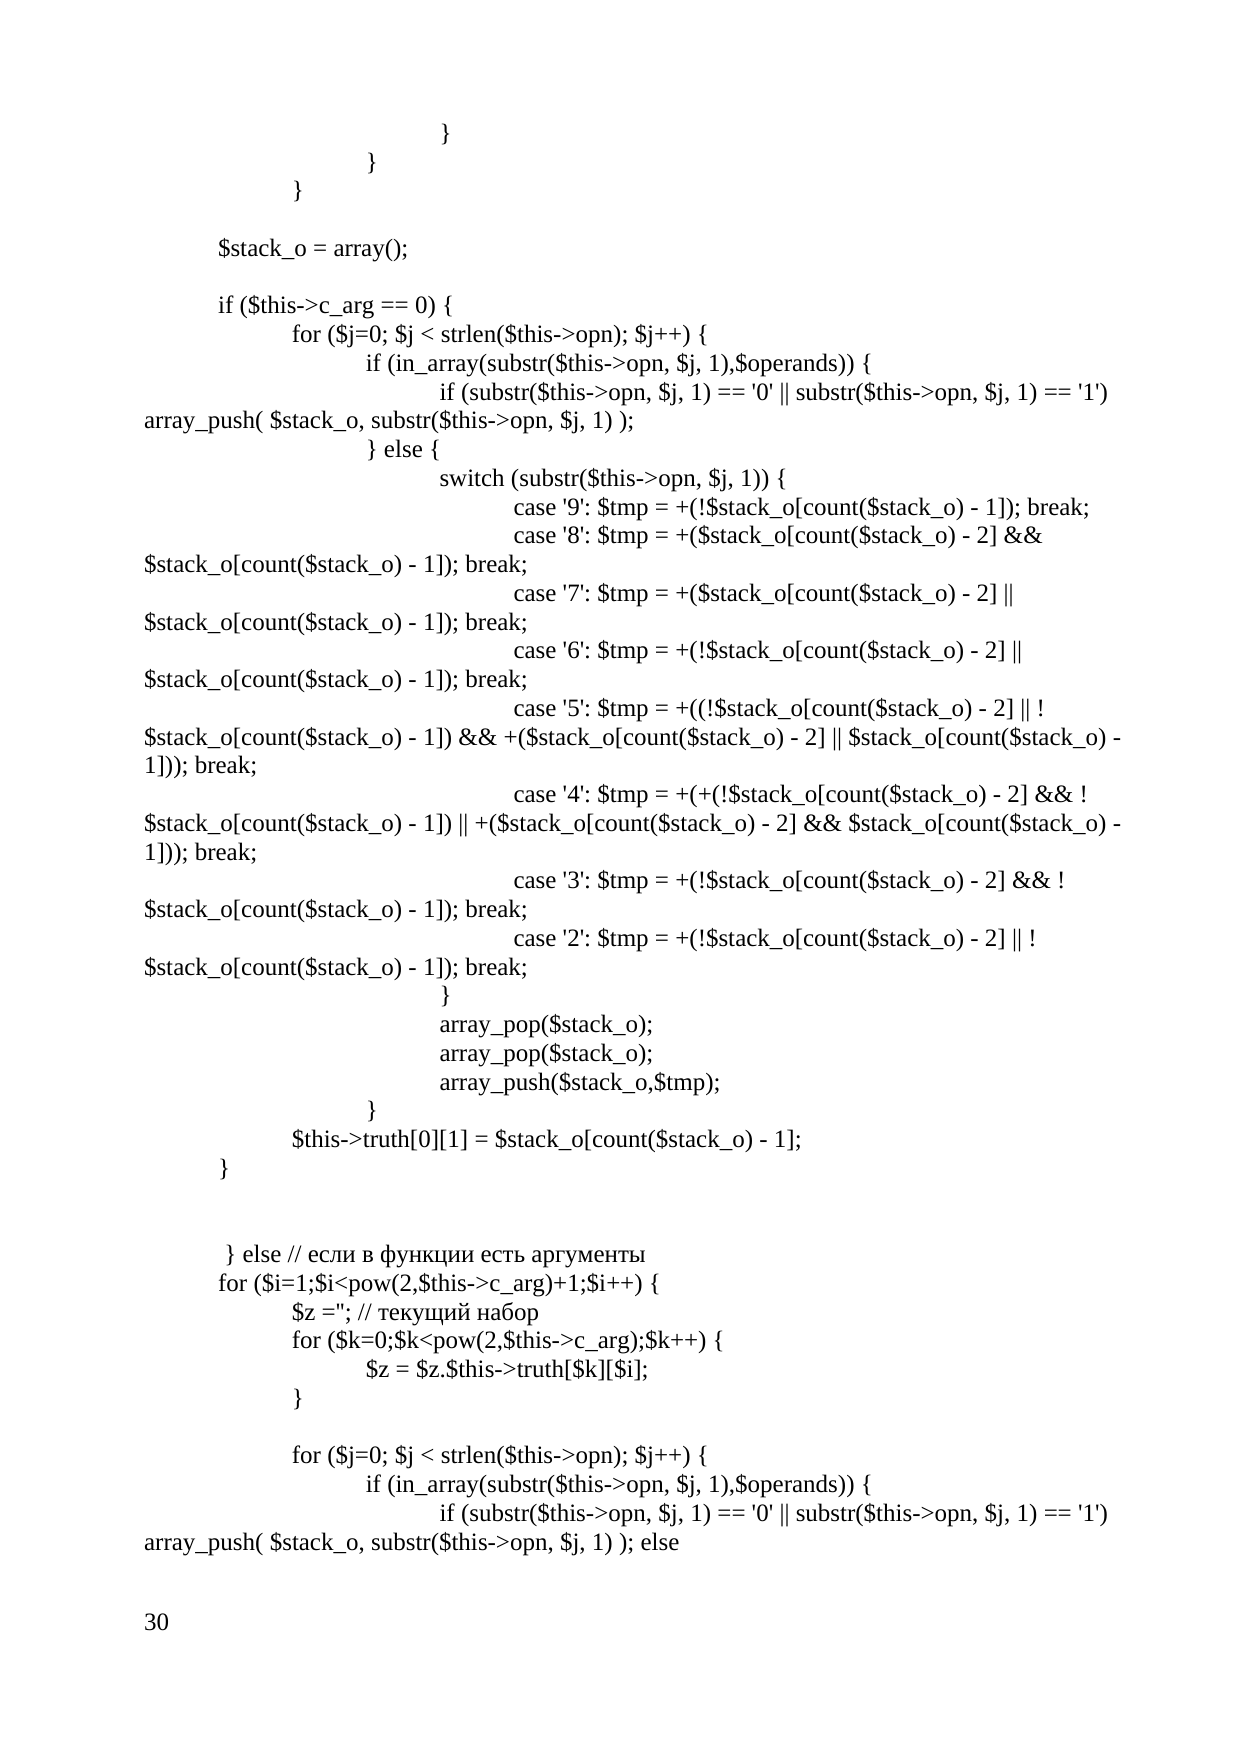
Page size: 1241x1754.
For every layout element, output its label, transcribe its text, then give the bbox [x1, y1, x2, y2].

text $z =''; // текущий набор [144, 1297, 1152, 1326]
text if ($this->c_arg == 0) { [144, 291, 1152, 319]
text case '6': $tmp = +(!$stack_o[count($stack_o) - 2] || $stack_o[count($stack_o) - 1]); break; [144, 636, 1152, 693]
text for ($j=0; $j < strlen($this->opn); $j++) { [144, 1441, 1152, 1469]
text } [144, 981, 1152, 1009]
text for ($j=0; $j < strlen($this->opn); $j++) { [144, 319, 1152, 348]
text $z = $z.$this->truth[$k][$i]; [144, 1354, 1152, 1383]
text $stack_o = array(); [144, 233, 1152, 262]
text if (substr($this->opn, $j, 1) == '0' || substr($this->opn, $j, 1) == '1') array_push( $stack_o, substr($this->opn, $j, 1) ); else [144, 1498, 1152, 1556]
text case '2': $tmp = +(!$stack_o[count($stack_o) - 2] || !$stack_o[count($stack_o) - 1]); break; [144, 923, 1152, 981]
text case '5': $tmp = +((!$stack_o[count($stack_o) - 2] || !$stack_o[count($stack_o) - 1]) && +($stack_o[count($stack_o) - 2] || $stack_o[count($stack_o) - 1])); break; [144, 693, 1152, 779]
text case '7': $tmp = +($stack_o[count($stack_o) - 2] || $stack_o[count($stack_o) - 1]); break; [144, 578, 1152, 636]
text array_push($stack_o,$tmp); [144, 1067, 1152, 1096]
text } [144, 1383, 1152, 1412]
text } [144, 118, 1152, 147]
text } else // если в функции есть аргументы [144, 1239, 1152, 1268]
text case '9': $tmp = +(!$stack_o[count($stack_o) - 1]); break; [144, 492, 1152, 521]
text $this->truth[0][1] = $stack_o[count($stack_o) - 1]; [144, 1124, 1152, 1153]
text } [144, 176, 1152, 204]
text } [144, 1096, 1152, 1124]
text if (in_array(substr($this->opn, $j, 1),$operands)) { [144, 1469, 1152, 1498]
text for ($i=1;$i<pow(2,$this->c_arg)+1;$i++) { [144, 1268, 1152, 1297]
text case '8': $tmp = +($stack_o[count($stack_o) - 2] && $stack_o[count($stack_o) - 1]); break; [144, 521, 1152, 578]
text array_pop($stack_o); [144, 1038, 1152, 1067]
text if (substr($this->opn, $j, 1) == '0' || substr($this->opn, $j, 1) == '1') array_push( $stack_o, substr($this->opn, $j, 1) ); [144, 377, 1152, 434]
text } [144, 147, 1152, 176]
text switch (substr($this->opn, $j, 1)) { [144, 463, 1152, 492]
text array_pop($stack_o); [144, 1009, 1152, 1038]
text case '4': $tmp = +(+(!$stack_o[count($stack_o) - 2] && !$stack_o[count($stack_o) - 1]) || +($stack_o[count($stack_o) - 2] && $stack_o[count($stack_o) - 1])); break; [144, 779, 1152, 866]
text case '3': $tmp = +(!$stack_o[count($stack_o) - 2] && !$stack_o[count($stack_o) - 1]); break; [144, 866, 1152, 923]
text for ($k=0;$k<pow(2,$this->c_arg);$k++) { [144, 1326, 1152, 1354]
text } [144, 1153, 1152, 1182]
text } else { [144, 434, 1152, 463]
text if (in_array(substr($this->opn, $j, 1),$operands)) { [144, 348, 1152, 377]
